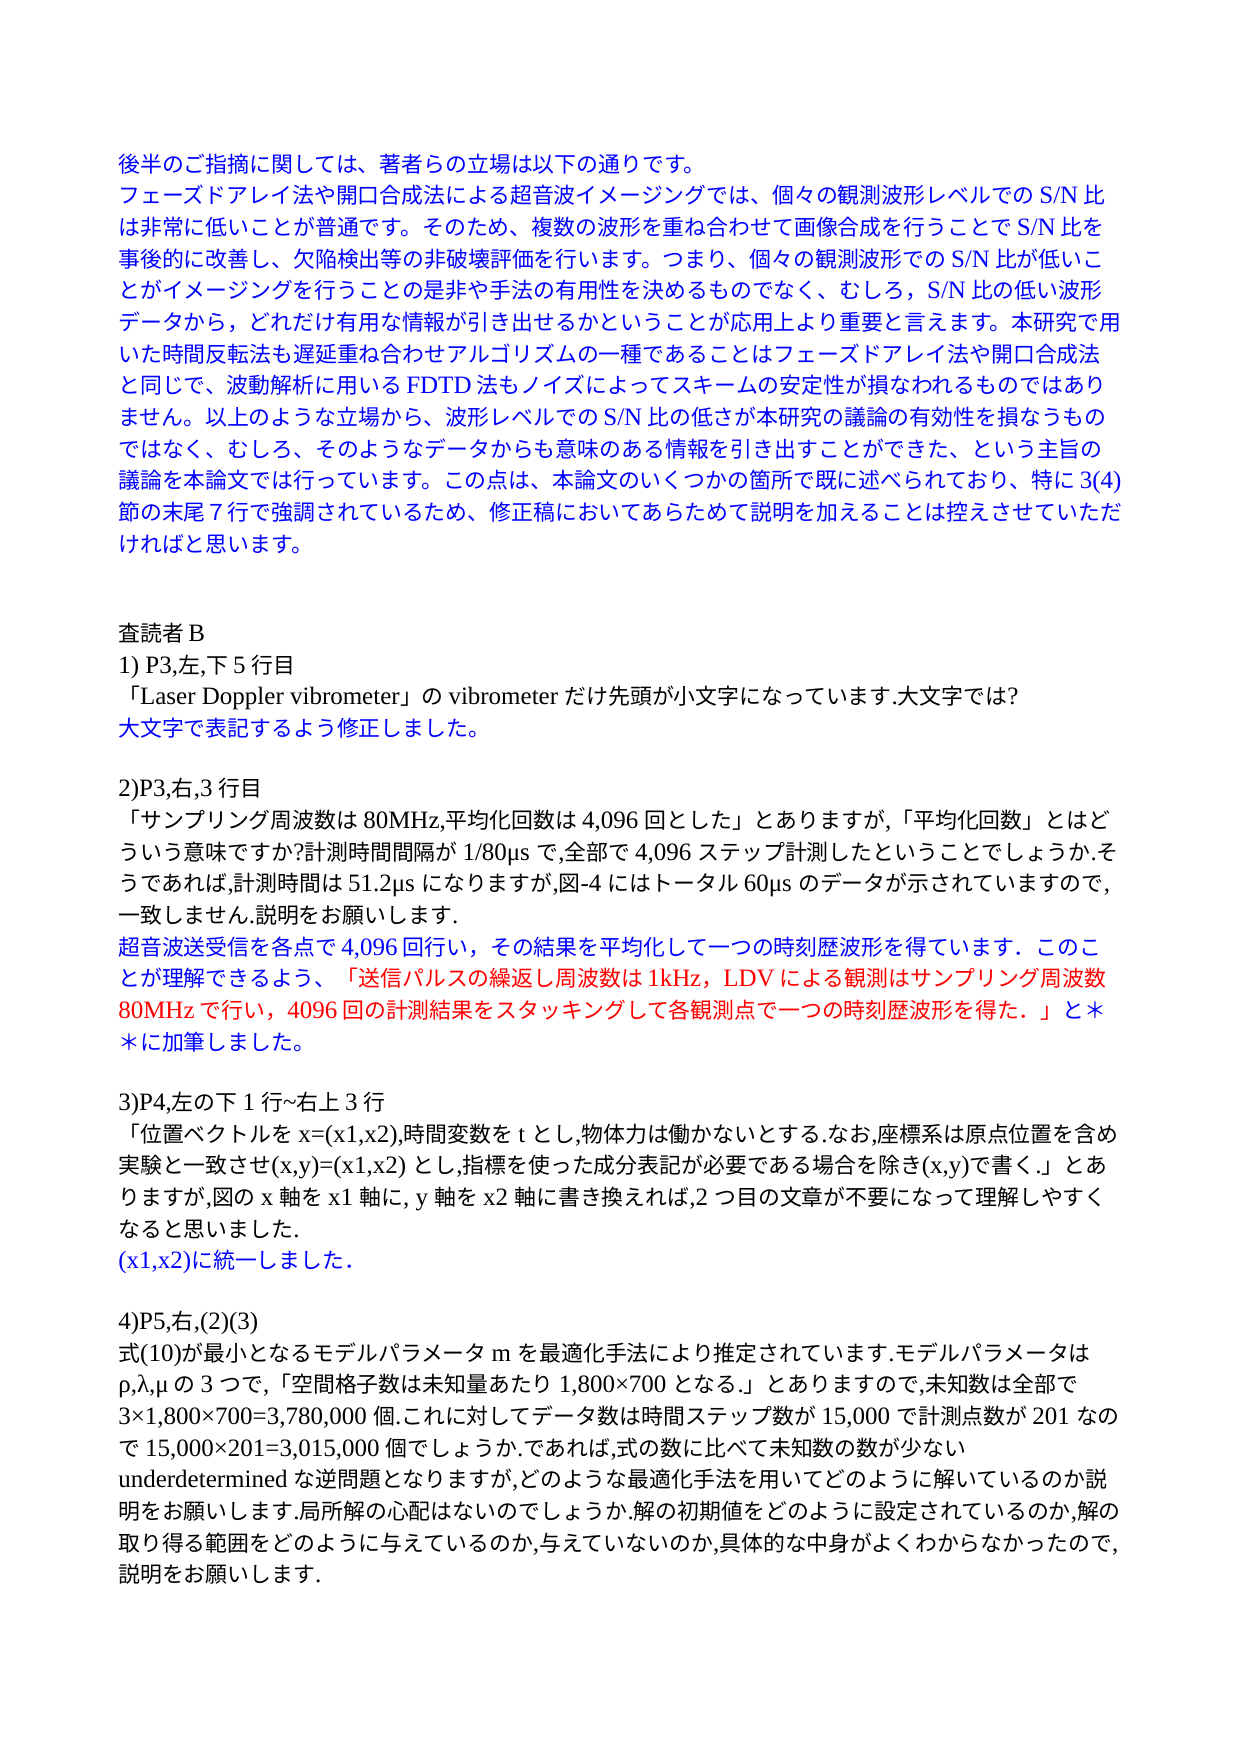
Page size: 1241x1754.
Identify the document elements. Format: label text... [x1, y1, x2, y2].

text フェーズドアレイ法や開口合成法による超音波イメージングでは、個々の観測波形レベルでのS/N比は非常に低いことが普通です。そのため、複数の波形を重ね合わせて画像合成を行うことでS/N比を事後的に改善し、欠陥検出等の非破壊評価を行います。つまり、個々の観測波形でのS/N比が低いことがイメージングを行うことの是非や手法の有用性を決めるものでなく、むしろ，S/N比の低い波形データから，どれだけ有用な情報が引き出せるかということが応用上より重要と言えます。本研究で用いた時間反転法も遅延重ね合わせアルゴリズムの一種であることはフェーズドアレイ法や開口合成法と同じで、波動解析に用いるFDTD法もノイズによってスキームの安定性が損なわれるものではありません。以上のような立場から、波形レベルでのS/N比の低さが本研究の議論の有効性を損なうものではなく、むしろ、そのようなデータからも意味のある情報を引き出すことができた、という主旨の議論を本論文では行っています。この点は、本論文のいくつかの箇所で既に述べられており、特に3(4)節の末尾７行で強調されているため、修正稿においてあらためて説明を加えることは控えさせていただければと思います。 [118, 178, 1122, 558]
text 3)P4,左の下 1 行~右上 3 行 [118, 1085, 1122, 1117]
text (x1,x2)に統一しました． [118, 1243, 1122, 1275]
text 1) P3,左,下 5 行目 [118, 648, 1122, 679]
text 「位置ベクトルを x=(x1,x2),時間変数を t とし,物体力は働かないとする.なお,座標系は原点位置を含め実験と一致させ(x,y)=(x1,x2) とし,指標を使った成分表記が必要である場合を除き(x,y)で書く.」とありますが,図の x 軸を x1 軸に, y 軸を x2 軸に書き換えれば,2 つ目の文章が不要になって理解しやすくなると思いました. [118, 1117, 1122, 1243]
text 超音波送受信を各点で4,096回行い，その結果を平均化して一つの時刻歴波形を得ています．このことが理解できるよう、「送信パルスの繰返し周波数は1kHz，LDVによる観測はサンプリング周波数80MHzで行い，4096回の計測結果をスタッキングして各観測点で一つの時刻歴波形を得た．」と＊＊に加筆しました。 [118, 930, 1122, 1056]
text 査読者B [118, 616, 1122, 648]
text 「Laser Doppler vibrometer」の vibrometer だけ先頭が小文字になっています.大文字では? [118, 679, 1122, 711]
text 説明をお願いします. [118, 1557, 1122, 1589]
text 4)P5,右,(2)(3) [118, 1304, 1122, 1336]
text 式(10)が最小となるモデルパラメータ m を最適化手法により推定されています.モデルパラメータはρ,λ,μの 3 つで,「空間格子数は未知量あたり 1,800×700 となる.」とありますので,未知数は全部で 3×1,800×700=3,780,000 個.これに対してデータ数は時間ステップ数が 15,000 で計測点数が 201 なので 15,000×201=3,015,000 個でしょうか.であれば,式の数に比べて未知数の数が少ないunderdetermined な逆問題となりますが,どのような最適化手法を用いてどのように解いているのか説明をお願いします.局所解の心配はないのでしょうか.解の初期値をどのように設定されているのか,解の取り得る範囲をどのように与えているのか,与えていないのか,具体的な中身がよくわからなかったので, [118, 1336, 1122, 1557]
text 「サンプリング周波数は 80MHz,平均化回数は 4,096 回とした」とありますが,「平均化回数」とはどういう意味ですか?計測時間間隔が 1/80μs で,全部で 4,096 ステップ計測したということでしょうか.そうであれば,計測時間は 51.2μs になりますが,図-4 にはトータル 60μs のデータが示されていますので,一致しません.説明をお願いします. [118, 803, 1122, 930]
text 2)P3,右,3 行目 [118, 771, 1122, 803]
text 後半のご指摘に関しては、著者らの立場は以下の通りです。 [118, 147, 1122, 178]
text 大文字で表記するよう修正しました。 [118, 711, 1122, 743]
